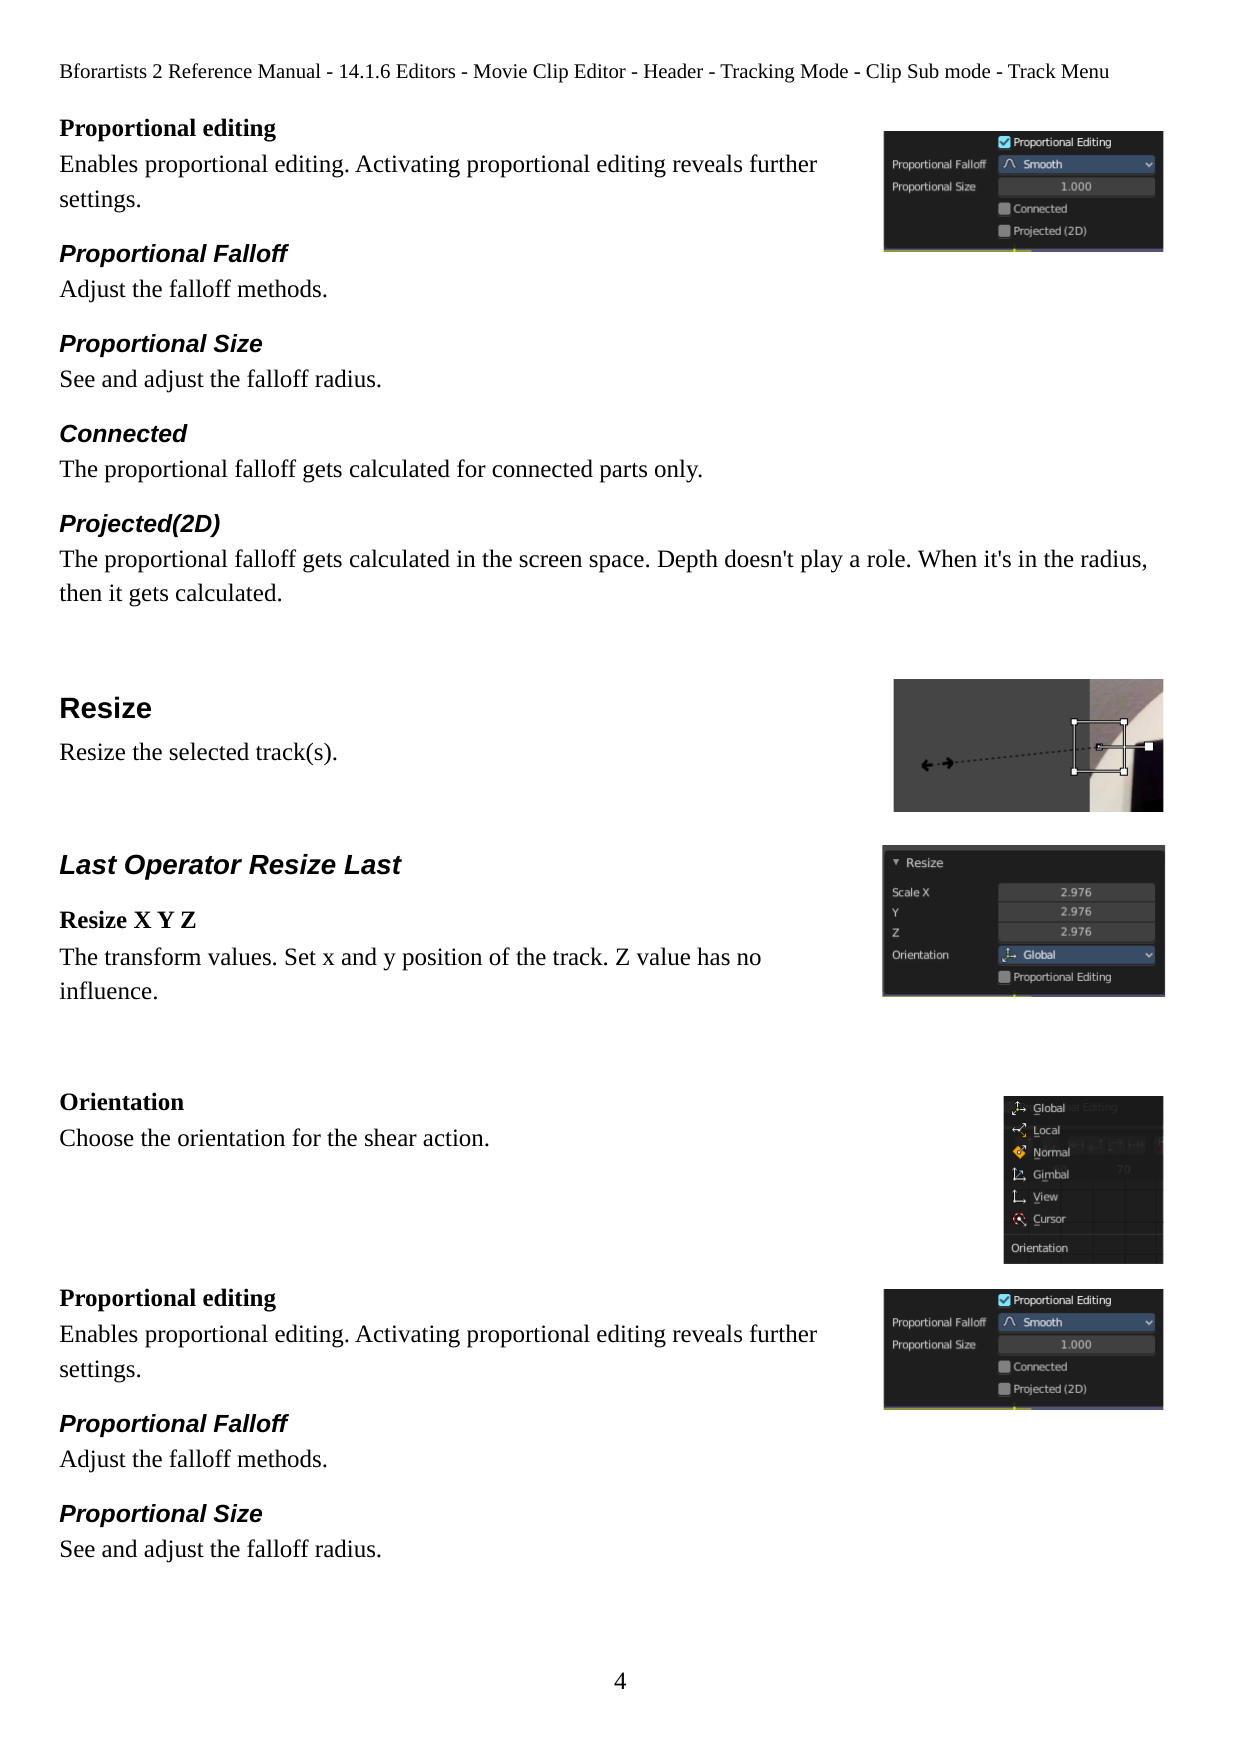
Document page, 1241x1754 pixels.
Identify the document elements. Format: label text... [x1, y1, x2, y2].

subtitle Resize X Y Z [59, 905, 882, 934]
text Enables proportional editing. Activating proportional editing reveals further settings. [59, 149, 883, 212]
text Choose the orientation for the shear action. [59, 1123, 1003, 1152]
text Adjust the falloff methods. [59, 274, 1181, 302]
subtitle Orientation [59, 1087, 1181, 1115]
text Resize the selected track(s). [59, 737, 893, 766]
picture [883, 131, 1164, 252]
text Adjust the falloff methods. [59, 1444, 1181, 1473]
subtitle Proportional Falloff [59, 1409, 1181, 1438]
subtitle Proportional editing [59, 113, 1181, 141]
picture [882, 845, 1166, 997]
subtitle Proportional Size [59, 329, 1181, 358]
subtitle Resize [59, 691, 893, 725]
text See and adjust the falloff radius. [59, 364, 1181, 393]
text The proportional falloff gets calculated for connected parts only. [59, 454, 1181, 483]
text The transform values. Set x and y position of the track. Z value has no influence. [59, 942, 1181, 1005]
subtitle Proportional Falloff [59, 239, 1181, 267]
picture [1003, 1096, 1164, 1264]
subtitle [1166, 905, 1181, 934]
text The proportional falloff gets calculated in the screen space. Depth doesn't play a role. When it's in the radius, then it gets calculated. [59, 544, 1181, 607]
text Enables proportional editing. Activating proportional editing reveals further settings. [59, 1319, 883, 1383]
picture [893, 679, 1164, 812]
subtitle Proportional Size [59, 1499, 1181, 1528]
subtitle Proportional editing [59, 1283, 1181, 1312]
subtitle Projected(2D) [59, 509, 1181, 538]
subtitle Connected [59, 419, 1181, 448]
text See and adjust the falloff radius. [59, 1534, 1181, 1563]
subtitle [1164, 691, 1181, 725]
picture [883, 1289, 1164, 1410]
subtitle Last Operator Resize Last [59, 848, 882, 880]
